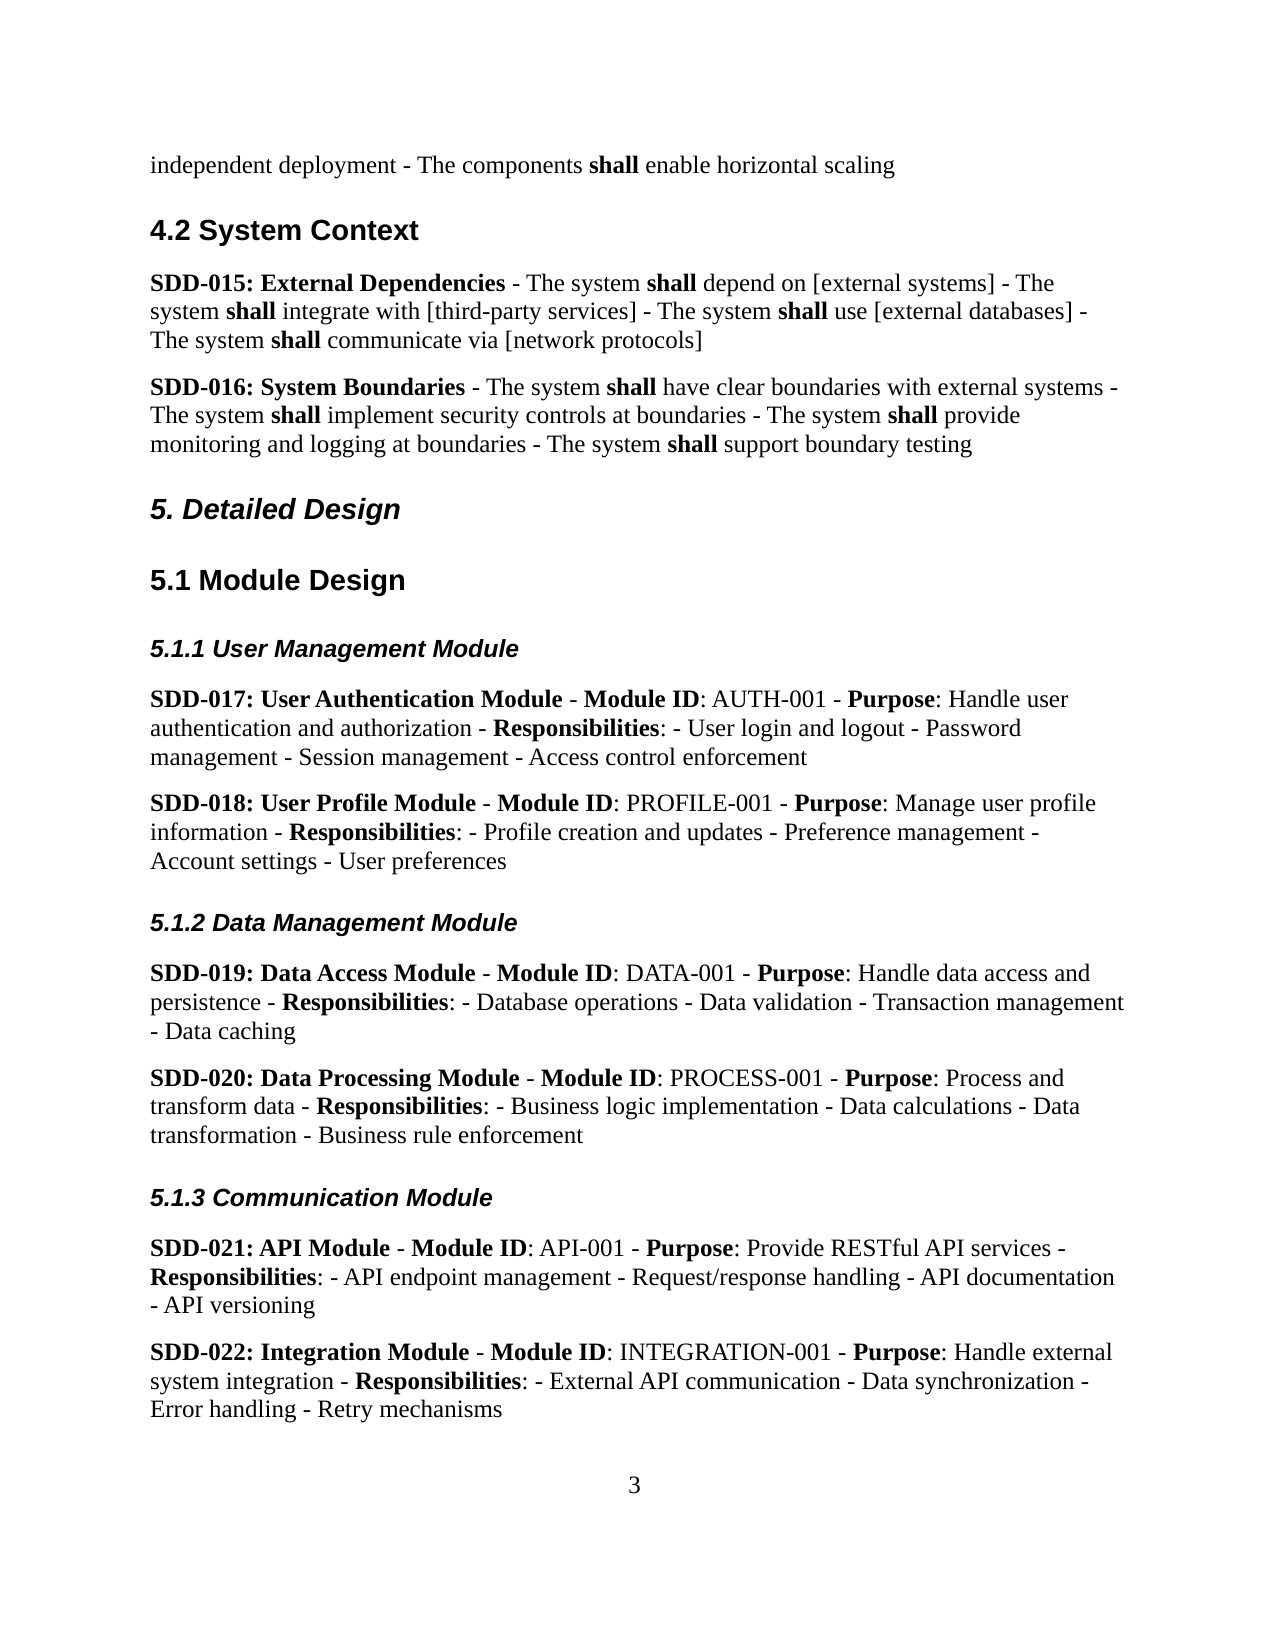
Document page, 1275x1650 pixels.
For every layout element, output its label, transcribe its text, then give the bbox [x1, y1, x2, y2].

text SDD-017: User Authentication Module - Module ID: AUTH-001 - Purpose: Handle user authentication and authorization - Responsibilities: - User login and logout - Password management - Session management - Access control enforcement [150, 684, 1125, 770]
text SDD-016: System Boundaries - The system shall have clear boundaries with external systems - The system shall implement security controls at boundaries - The system shall provide monitoring and logging at boundaries - The system shall support boundary testing [150, 372, 1125, 458]
text SDD-020: Data Processing Module - Module ID: PROCESS-001 - Purpose: Process and transform data - Responsibilities: - Business logic implementation - Data calculations - Data transformation - Business rule enforcement [150, 1063, 1125, 1149]
text SDD-022: Integration Module - Module ID: INTEGRATION-001 - Purpose: Handle external system integration - Responsibilities: - External API communication - Data synchronization - Error handling - Retry mechanisms [150, 1337, 1125, 1423]
subtitle 5.1.1 User Management Module [150, 634, 1125, 663]
subtitle 5.1.3 Communication Module [150, 1183, 1125, 1211]
subtitle 5. Detailed Design [150, 492, 1125, 526]
text SDD-015: External Dependencies - The system shall depend on [external systems] - The system shall integrate with [third-party services] - The system shall use [external databases] - The system shall communicate via [network protocols] [150, 268, 1125, 354]
text SDD-018: User Profile Module - Module ID: PROFILE-001 - Purpose: Manage user profile information - Responsibilities: - Profile creation and updates - Preference management - Account settings - User preferences [150, 788, 1125, 874]
subtitle 4.2 System Context [150, 213, 1125, 246]
subtitle 5.1 Module Design [150, 563, 1125, 597]
subtitle 5.1.2 Data Management Module [150, 908, 1125, 937]
text SDD-021: API Module - Module ID: API-001 - Purpose: Provide RESTful API services - Responsibilities: - API endpoint management - Request/response handling - API documentation - API versioning [150, 1233, 1125, 1319]
text SDD-019: Data Access Module - Module ID: DATA-001 - Purpose: Handle data access and persistence - Responsibilities: - Database operations - Data validation - Transaction management - Data caching [150, 958, 1125, 1045]
text independent deployment - The components shall enable horizontal scaling [150, 150, 1125, 179]
